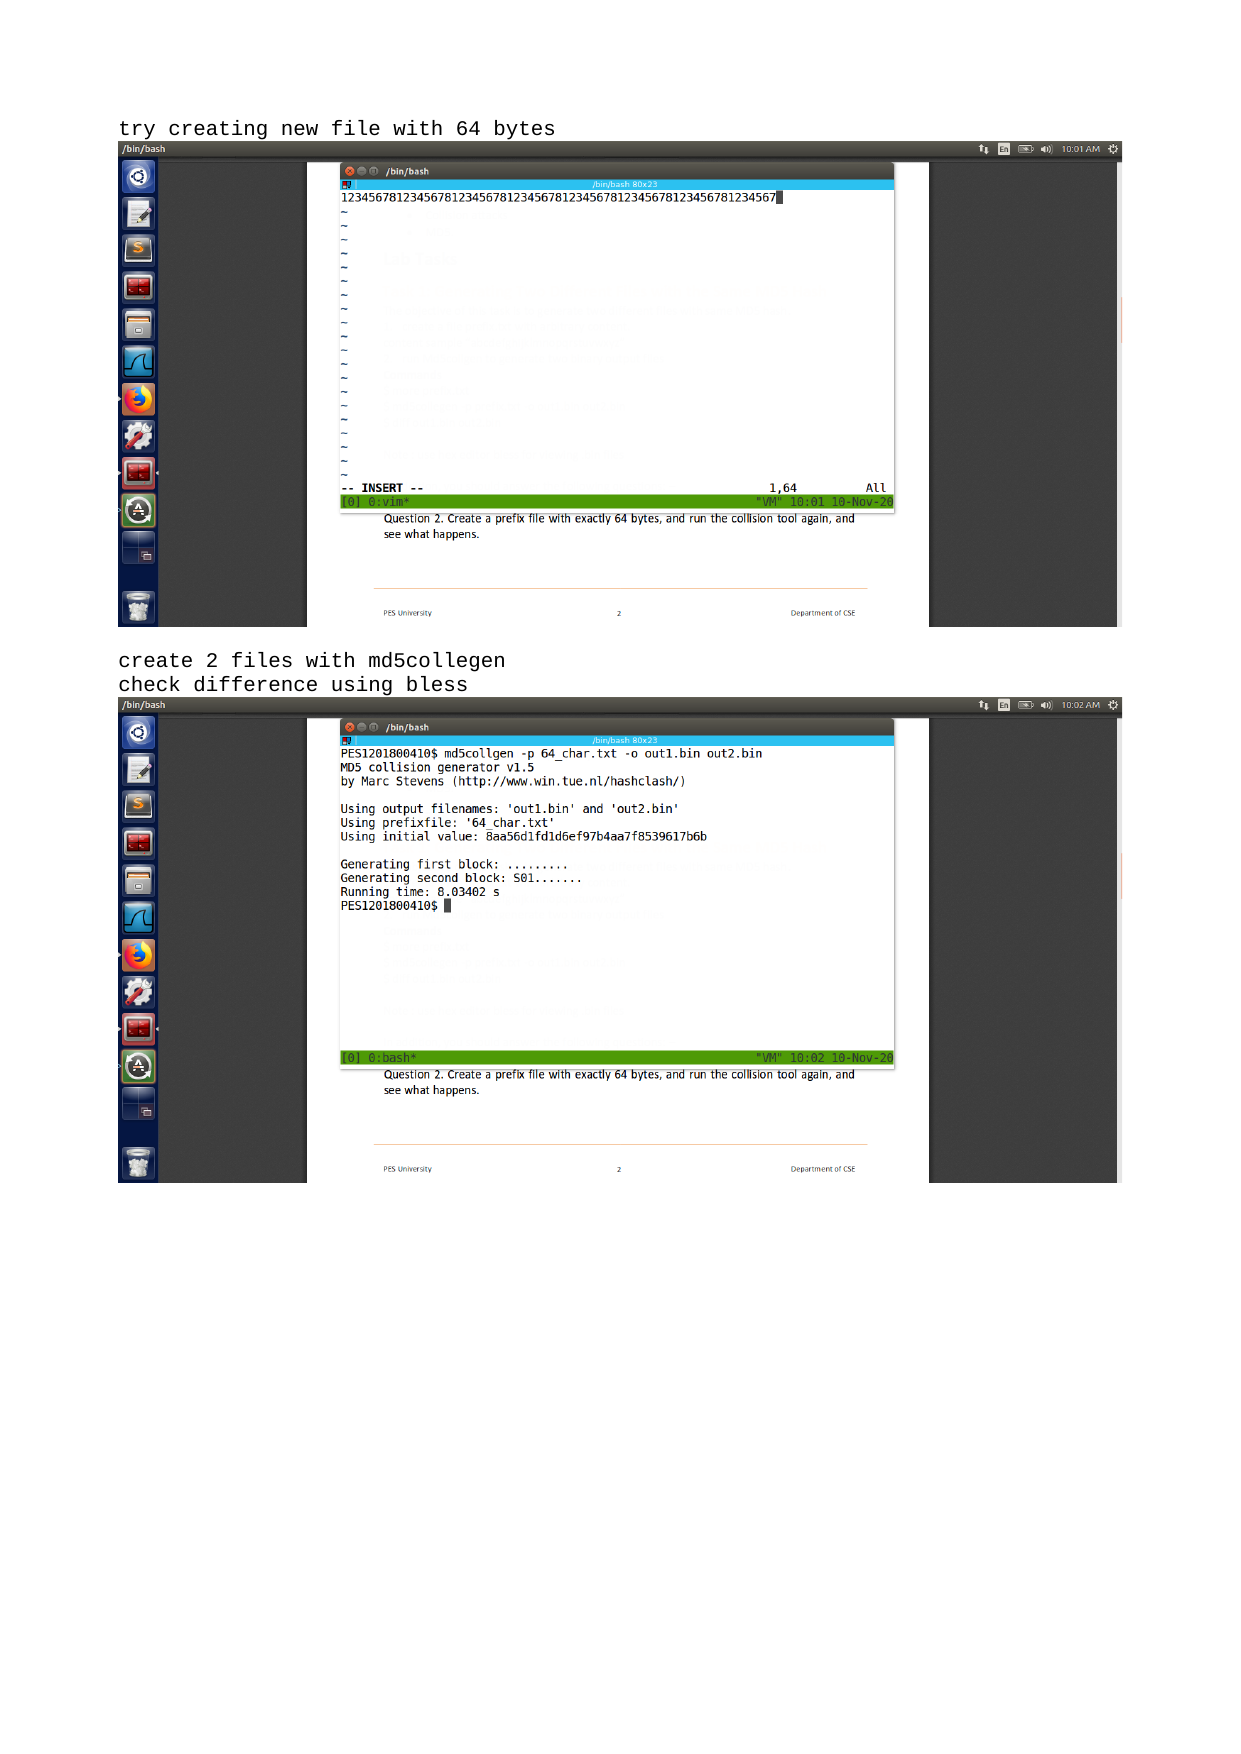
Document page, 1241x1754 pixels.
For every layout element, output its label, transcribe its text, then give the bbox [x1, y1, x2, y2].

picture [118, 141, 1123, 627]
text create 2 files with md5collegen [118, 650, 1122, 674]
text check difference using bless [118, 674, 1122, 697]
text try creating new file with 64 bytes [118, 118, 1122, 141]
picture [118, 697, 1123, 1183]
